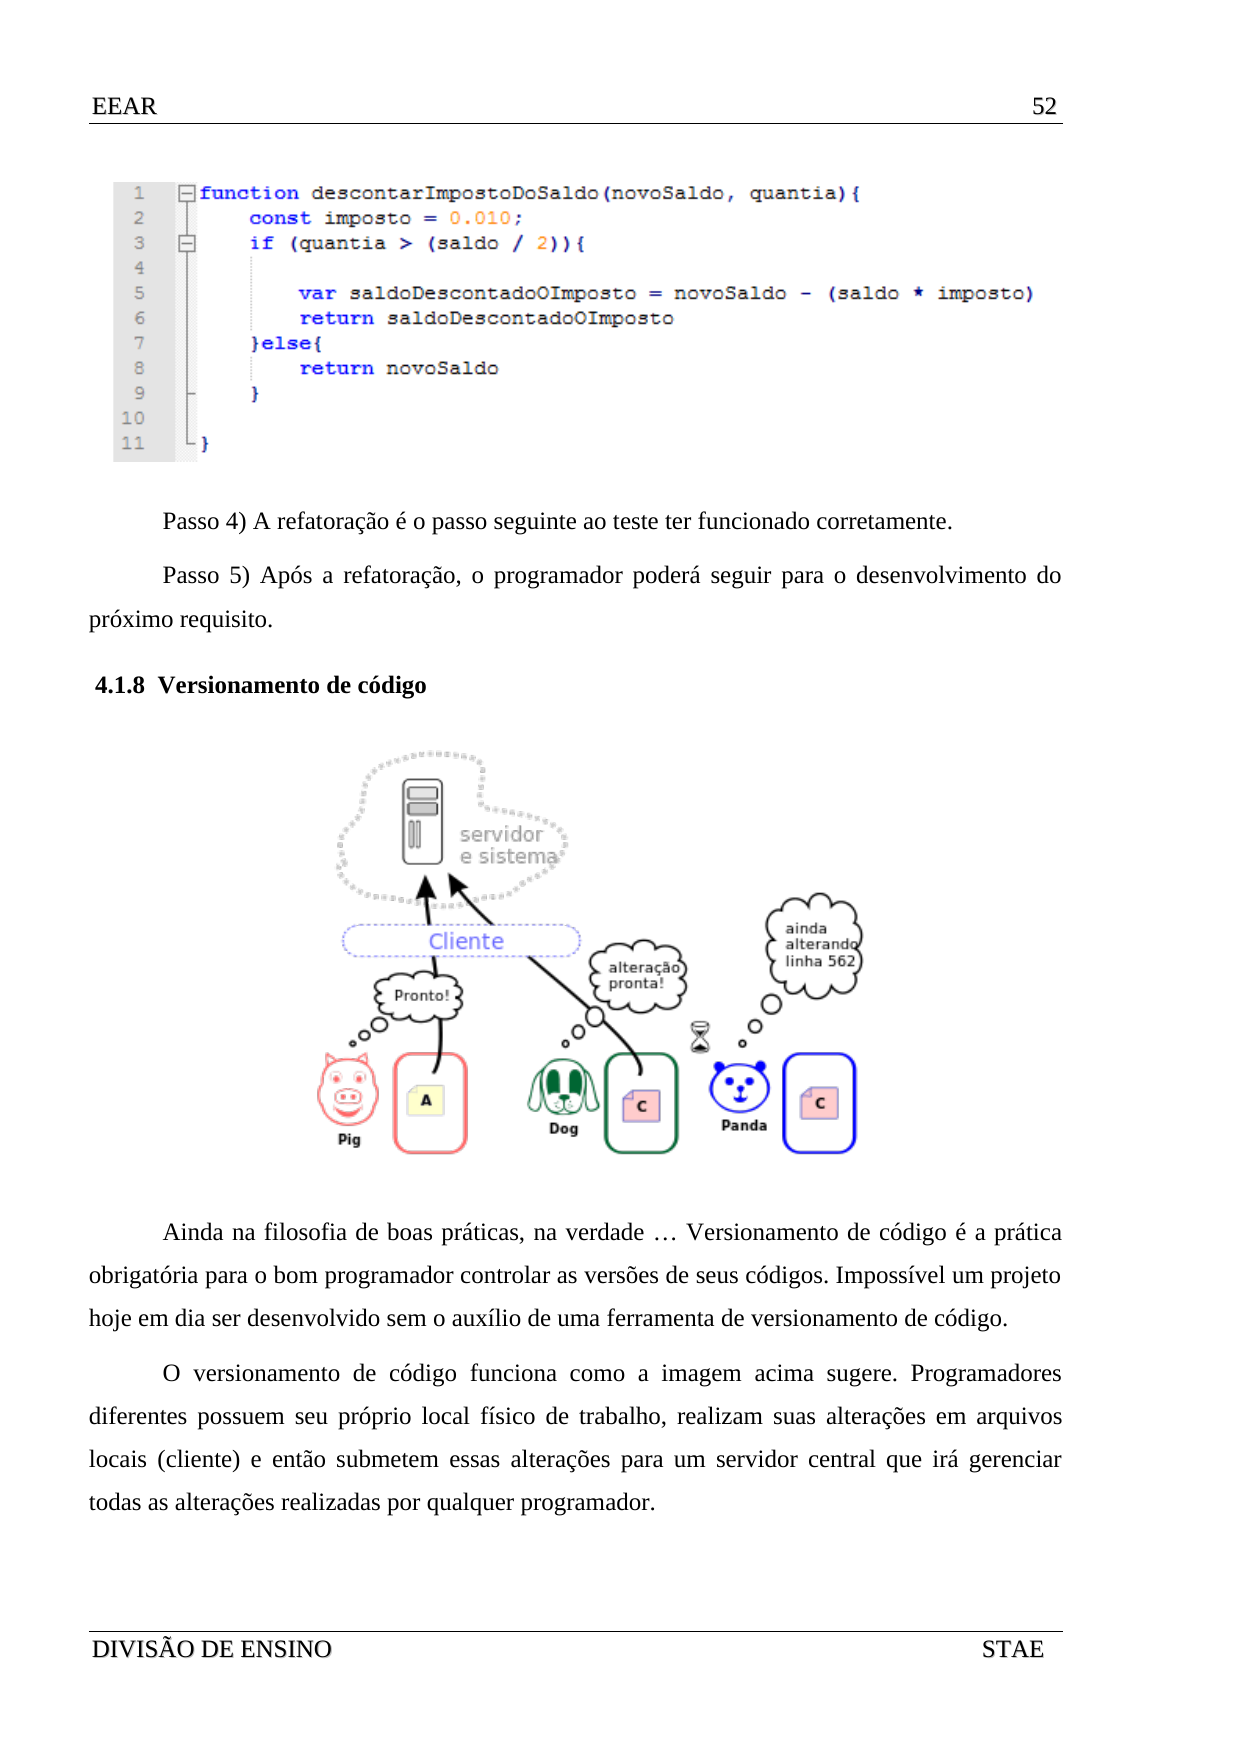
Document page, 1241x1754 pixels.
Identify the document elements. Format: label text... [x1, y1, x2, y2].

picture [263, 743, 889, 1173]
text Passo 5) Após a refatoração, o programador poderá seguir para o desenvolvimento do próximo requisito. [89, 561, 1063, 632]
picture [113, 182, 1039, 462]
text O versionamento de código funciona como a imagem acima sugere. Programadores diferentes possuem seu próprio local físico de trabalho, realizam suas alterações em arquivos locais (cliente) e então submetem essas alterações para um servidor central que irá gerenciar todas as alterações realizadas por qualquer programador. [89, 1358, 1063, 1516]
text Ainda na filosofia de boas práticas, na verdade … Versionamento de código é a prática obrigatória para o bom programador controlar as versões de seus códigos. Impossível um projeto hoje em dia ser desenvolvido sem o auxílio de uma ferramenta de versionamento de código. [89, 1217, 1063, 1332]
text Passo 4) A refatoração é o passo seguinte ao teste ter funcionado corretamente. [89, 506, 1063, 534]
subtitle Versionamento de código [89, 671, 1063, 699]
